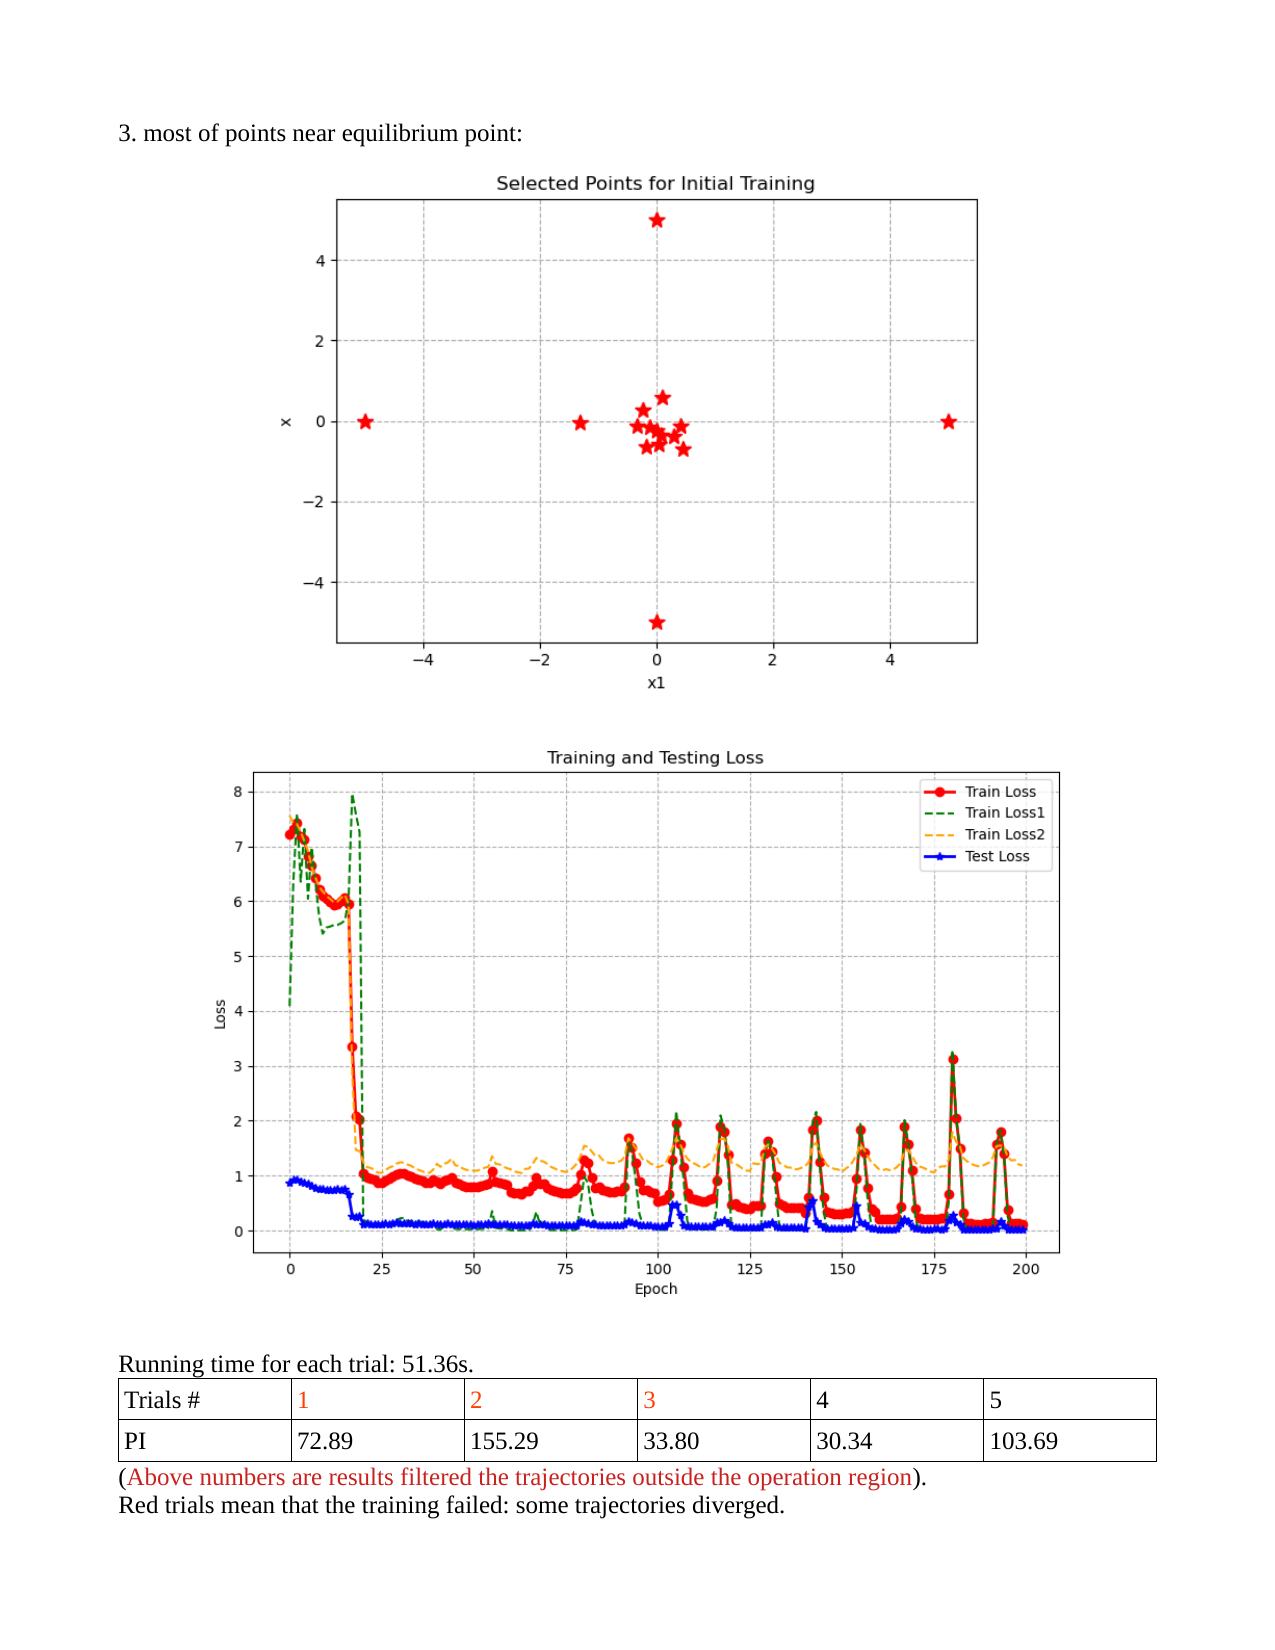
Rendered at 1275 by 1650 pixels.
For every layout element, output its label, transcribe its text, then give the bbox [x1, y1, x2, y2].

table_cell PI [119, 1420, 291, 1461]
text Red trials mean that the training failed: some trajectories diverged. [118, 1490, 1157, 1519]
table_header 1 [292, 1379, 464, 1419]
table_cell 155.29 [465, 1420, 637, 1461]
table_header 4 [811, 1379, 983, 1419]
table_cell 72.89 [292, 1420, 464, 1461]
table_header 5 [984, 1379, 1156, 1419]
table_header 3 [638, 1379, 810, 1419]
table_header 2 [465, 1379, 637, 1419]
table_header Trials # [119, 1379, 291, 1419]
table_cell 33.80 [638, 1420, 810, 1461]
picture [123, 160, 1163, 1321]
table_cell 103.69 [984, 1420, 1156, 1461]
text 3. most of points near equilibrium point: [118, 118, 1157, 147]
text (Above numbers are results filtered the trajectories outside the operation region). [118, 1462, 1157, 1490]
table_cell 30.34 [811, 1420, 983, 1461]
text Running time for each trial: 51.36s. [118, 1349, 1157, 1378]
